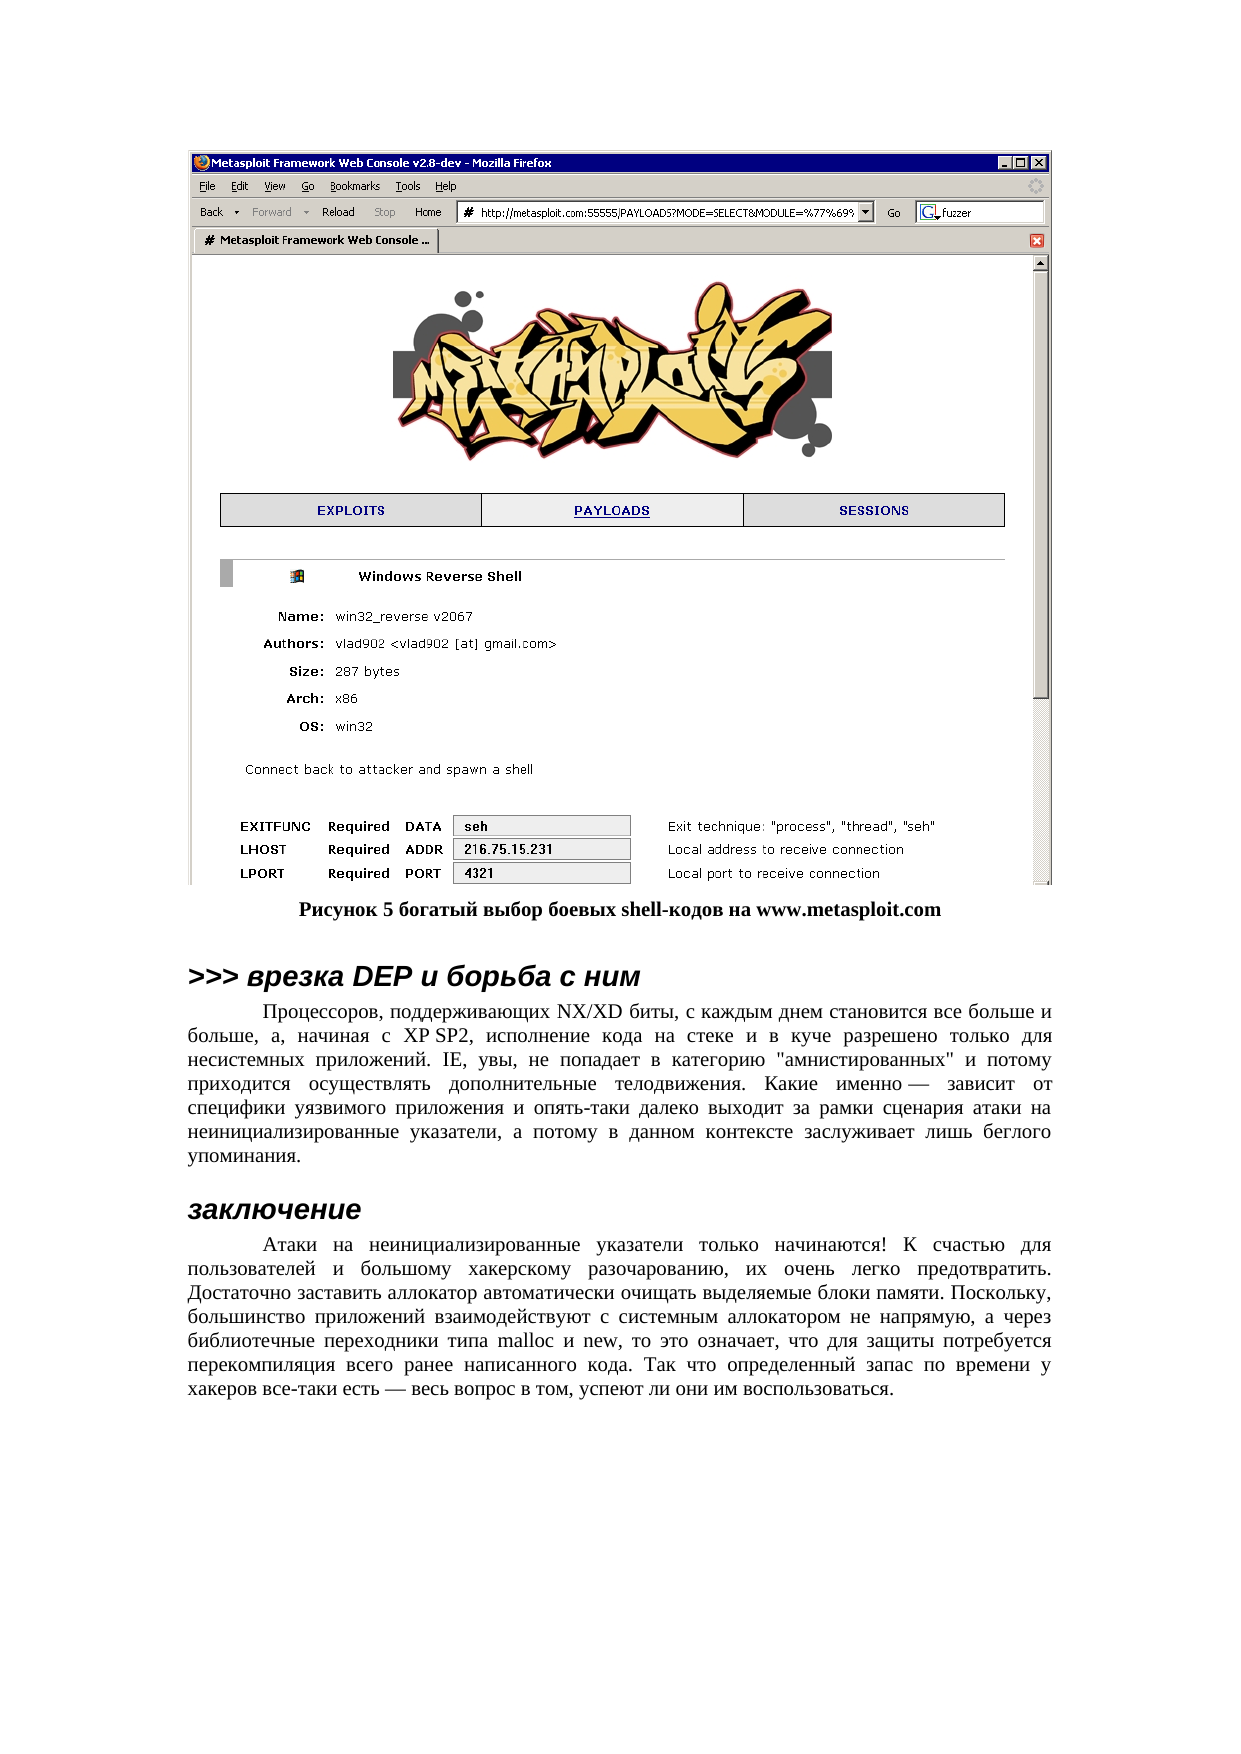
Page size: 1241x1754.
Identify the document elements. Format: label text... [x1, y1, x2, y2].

text Процессоров, поддерживающих NX/XD биты, с каждым днем становится все больше и больше, а, начиная с XP SP2, исполнение кода на стеке и в куче разрешено только для несистемных приложений. IE, увы, не попадает в категорию "амнистированных" и потому приходится осуществлять дополнительные телодвижения. Какие именно — зависит от специфики уязвимого приложения и опять-таки далеко выходит за рамки сценария атаки на неинициализированные указатели, а потому в данном контексте заслуживает лишь беглого упоминания. [187, 998, 1053, 1167]
text Рисунок 5 богатый выбор боевых shell-кодов на www.metasploit.com [187, 897, 1053, 921]
picture [188, 150, 1052, 885]
subtitle заключение [187, 1192, 1053, 1226]
text Атаки на неинициализированные указатели только начинаются! К счастью для пользователей и большому хакерскому разочарованию, их очень легко предотвратить. Достаточно заставить аллокатор автоматически очищать выделяемые блоки памяти. Поскольку, большинство приложений взаимодействуют с системным аллокатором не напрямую, а через библиотечные переходники типа malloc и new, то это означает, что для защиты потребуется перекомпиляция всего ранее написанного кода. Так что определенный запас по времени у хакеров все-таки есть — весь вопрос в том, успеют ли они им воспользоваться. [187, 1232, 1053, 1400]
subtitle >>> врезка DEP и борьба с ним [187, 959, 1053, 992]
